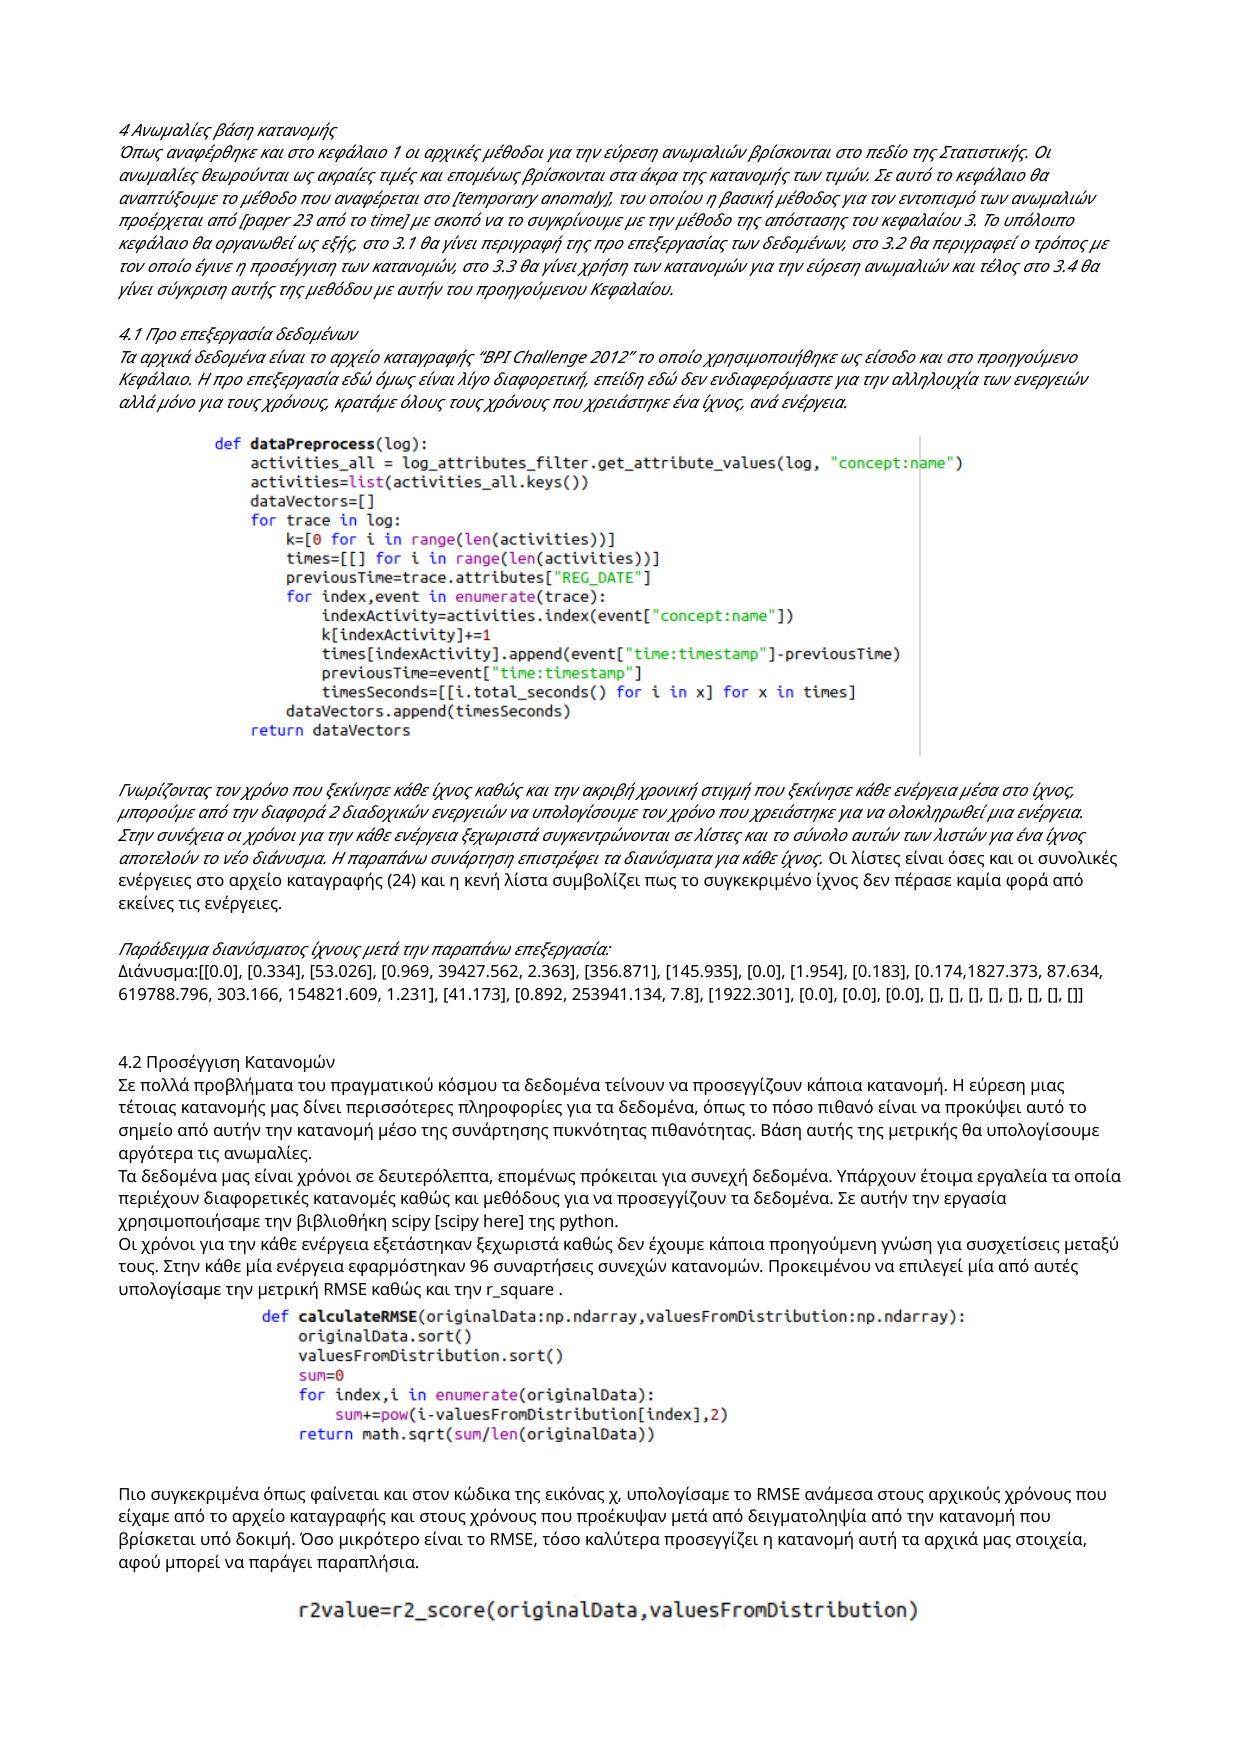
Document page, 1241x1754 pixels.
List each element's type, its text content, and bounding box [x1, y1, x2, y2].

text Τα δεδομένα μας είναι χρόνοι σε δευτερόλεπτα, επομένως πρόκειται για συνεχή δεδομένα. Υπάρχουν έτοιμα εργαλεία τα οποία περιέχουν διαφορετικές κατανομές καθώς και μεθόδους για να προσεγγίζουν τα δεδομένα. Σε αυτήν την εργασία χρησιμοποιήσαμε την βιβλιοθήκη scipy [scipy here] της python. [118, 1164, 1122, 1232]
picture [210, 436, 1030, 756]
text Διάνυσμα:[[0.0], [0.334], [53.026], [0.969, 39427.562, 2.363], [356.871], [145.935], [0.0], [1.954], [0.183], [0.174,1827.373, 87.634, 619788.796, 303.166, 154821.609, 1.231], [41.173], [0.892, 253941.134, 7.8], [1922.301], [0.0], [0.0], [0.0], [], [], [], [], [], [], [], []] [118, 960, 1122, 1005]
picture [287, 1595, 953, 1627]
text Όπως αναφέρθηκε και στο κεφάλαιο 1 οι αρχικές μέθοδοι για την εύρεση ανωμαλιών βρίσκονται στο πεδίο της Στατιστικής. Οι ανωμαλίες θεωρούνται ως ακραίες τιμές και επομένως βρίσκονται στα άκρα της κατανομής των τιμών. Σε αυτό το κεφάλαιο θα αναπτύξουμε το μέθοδο που αναφέρεται στο [temporary anomaly], του οποίου η βασική μέθοδος για τον εντοπισμό των ανωμαλιών προέρχεται από [paper 23 από το time] με σκοπό να το συγκρίνουμε με την μέθοδο της απόστασης του κεφαλαίου 3. Το υπόλοιπο κεφάλαιο θα οργανωθεί ως εξής, στο 3.1 θα γίνει περιγραφή της προ επεξεργασίας των δεδομένων, στο 3.2 θα περιγραφεί ο τρόπος με τον οποίο έγινε η προσέγγιση των κατανομών, στο 3.3 θα γίνει χρήση των κατανομών για την εύρεση ανωμαλιών και τέλος στο 3.4 θα γίνει σύγκριση αυτής της μεθόδου με αυτήν του προηγούμενου Kεφαλαίου. [118, 141, 1122, 300]
text Οι χρόνοι για την κάθε ενέργεια εξετάστηκαν ξεχωριστά καθώς δεν έχουμε κάποια προηγούμενη γνώση για συσχετίσεις μεταξύ τους. Στην κάθε μία ενέργεια εφαρμόστηκαν 96 συναρτήσεις συνεχών κατανομών. Προκειμένου να επιλεγεί μία από αυτές υπολογίσαμε την μετρική RMSE καθώς και την r_square . [118, 1232, 1122, 1301]
text Σε πολλά προβλήματα του πραγματικού κόσμου τα δεδομένα τείνουν να προσεγγίζουν κάποια κατανομή. Η εύρεση μιας τέτοιας κατανομής μας δίνει περισσότερες πληροφορίες για τα δεδομένα, όπως το πόσο πιθανό είναι να προκύψει αυτό το σημείο από αυτήν την κατανομή μέσο της συνάρτησης πυκνότητας πιθανότητας. Βάση αυτής της μετρικής θα υπολογίσουμε αργότερα τις ανωμαλίες. [118, 1073, 1122, 1164]
picture [257, 1300, 983, 1458]
text Πιο συγκεκριμένα όπως φαίνεται και στον κώδικα της εικόνας χ, υπολογίσαμε το RMSE ανάμεσα στους αρχικούς χρόνους που είχαμε από το αρχείο καταγραφής και στους χρόνους που προέκυψαν μετά από δειγματοληψία από την κατανομή που βρίσκεται υπό δοκιμή. Όσο μικρότερο είναι το RMSE, τόσο καλύτερα προσεγγίζει η κατανομή αυτή τα αρχικά μας στοιχεία, αφού μπορεί να παράγει παραπλήσια. [118, 1482, 1122, 1573]
text 4.1 Προ επεξεργασία δεδομένων [118, 322, 1122, 345]
text Τα αρχικά δεδομένα είναι το αρχείο καταγραφής “BPI Challenge 2012” το οποίο χρησιμοποιήθηκε ως είσοδο και στο προηγούμενο Kεφάλαιο. Η προ επεξεργασία εδώ όμως είναι λίγο διαφορετική, επείδη εδώ δεν ενδιαφερόμαστε για την αλληλουχία των ενεργειών αλλά μόνο για τους χρόνους, κρατάμε όλους τους χρόνους που χρειάστηκε ένα ίχνος, ανά ενέργεια. [118, 345, 1122, 413]
text Παράδειγμα διανύσματος ίχνους μετά την παραπάνω επεξεργασία: [118, 937, 1122, 960]
text 4 Ανωμαλίες βάση κατανομής [118, 118, 1122, 141]
text Γνωρίζοντας τον χρόνο που ξεκίνησε κάθε ίχνος καθώς και την ακριβή χρονική στιγμή που ξεκίνησε κάθε ενέργεια μέσα στο ίχνος, μπορούμε από την διαφορά 2 διαδοχικών ενεργειών να υπολογίσουμε τον χρόνο που χρειάστηκε για να ολοκληρωθεί μια ενέργεια. Στην συνέχεια οι χρόνοι για την κάθε ενέργεια ξεχωριστά συγκεντρώνονται σε λίστες και το σύνολο αυτών των λιστών για ένα ίχνος αποτελούν το νέο διάνυσμα. Η παραπάνω συνάρτηση επιστρέφει τα διανύσματα για κάθε ίχνος. Οι λίστες είναι όσες και οι συνολικές ενέργειες στο αρχείο καταγραφής (24) και η κενή λίστα συμβολίζει πως το συγκεκριμένο ίχνος δεν πέρασε καμία φορά από εκείνες τις ενέργειες. [118, 778, 1122, 914]
text 4.2 Προσέγγιση Κατανομών [118, 1051, 1122, 1073]
